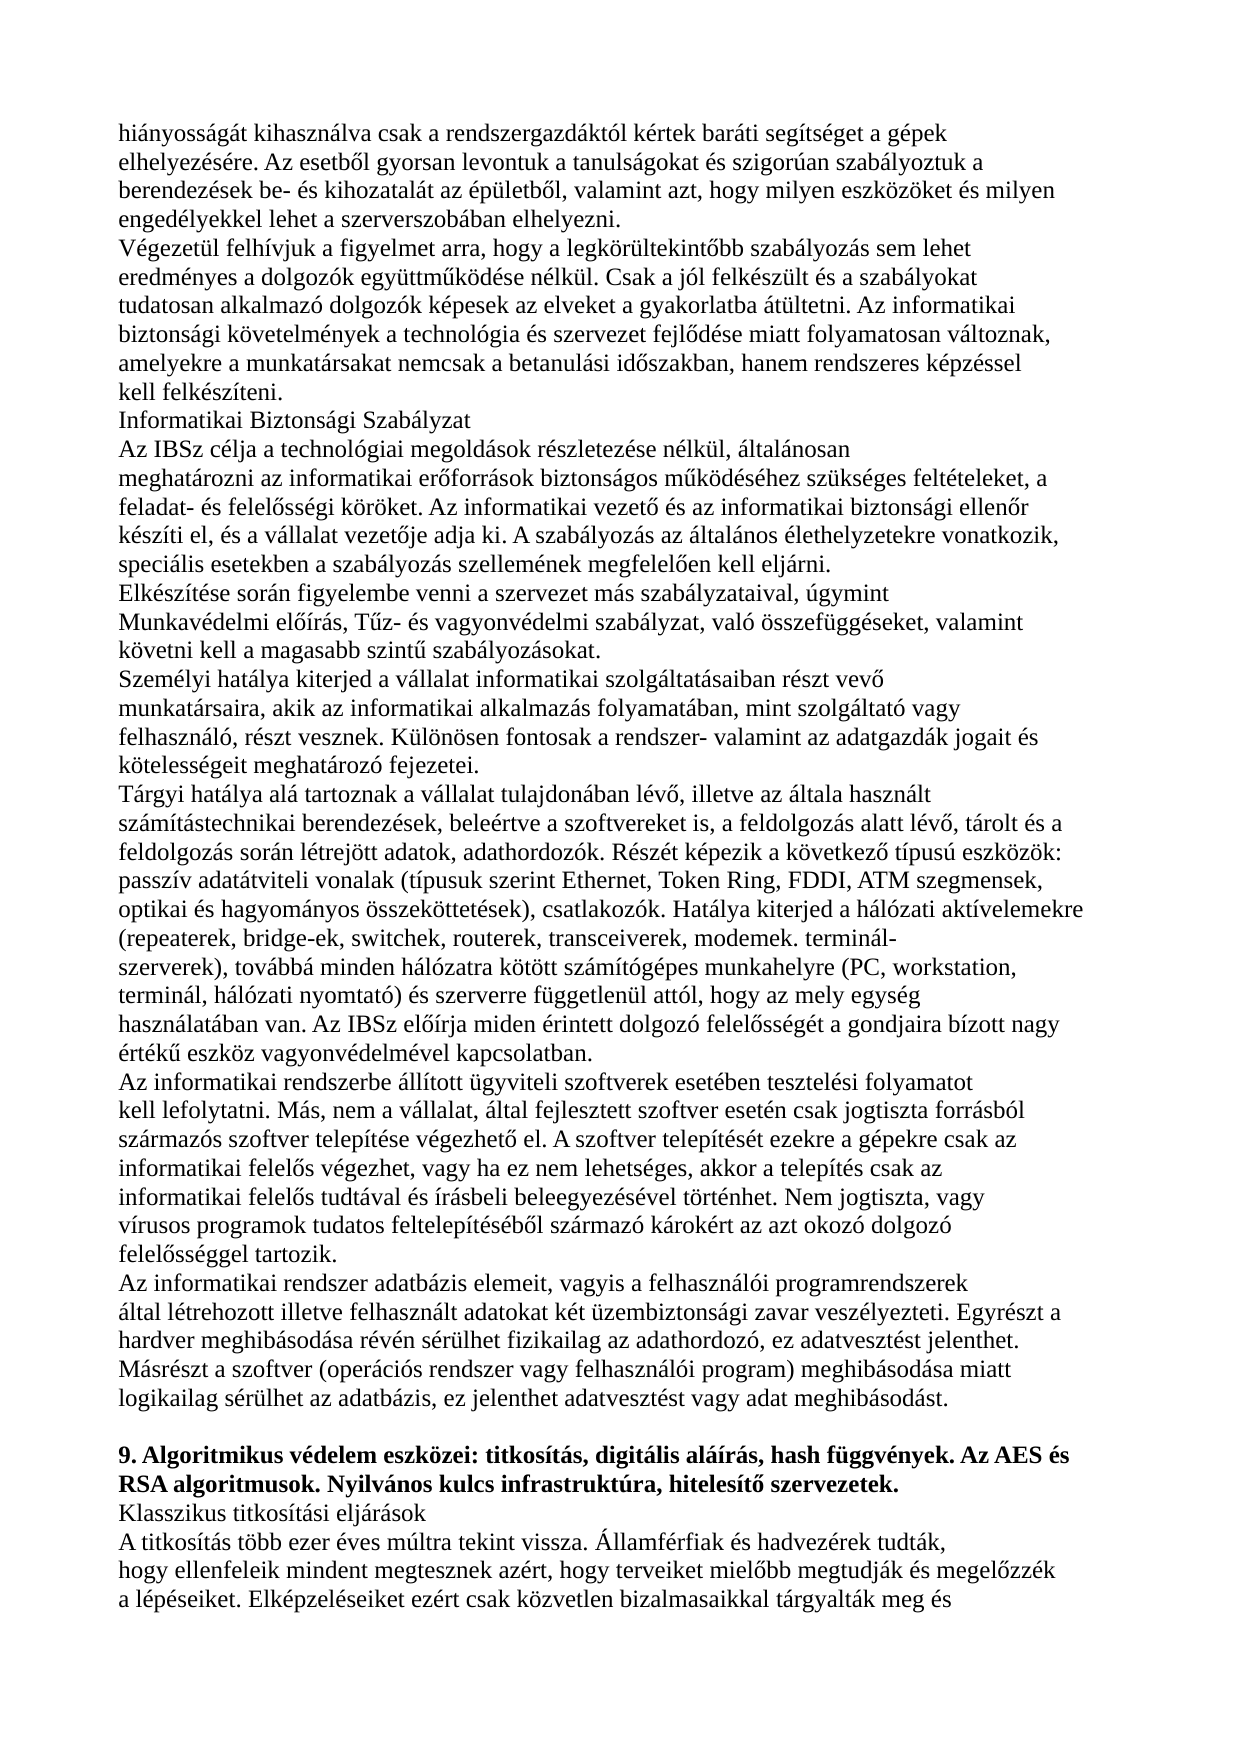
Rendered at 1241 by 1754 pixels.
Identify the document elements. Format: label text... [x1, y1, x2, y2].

text meghatározni az informatikai erőforrások biztonságos működéséhez szükséges feltételeket, a [118, 463, 1122, 492]
text terminál, hálózati nyomtató) és szerverre függetlenül attól, hogy az mely egység [118, 981, 1122, 1009]
text Az informatikai rendszer adatbázis elemeit, vagyis a felhasználói programrendszerek [118, 1268, 1122, 1297]
text speciális esetekben a szabályozás szellemének megfelelően kell eljárni. [118, 549, 1122, 578]
text kell felkészíteni. [118, 377, 1122, 406]
text hiányosságát kihasználva csak a rendszergazdáktól kértek baráti segítséget a gépek [118, 118, 1122, 147]
text informatikai felelős végezhet, vagy ha ez nem lehetséges, akkor a telepítés csak az [118, 1153, 1122, 1182]
text származós szoftver telepítése végezhető el. A szoftver telepítését ezekre a gépekre csak az [118, 1124, 1122, 1153]
text elhelyezésére. Az esetből gyorsan levontuk a tanulságokat és szigorúan szabályoztuk a [118, 147, 1122, 176]
text A titkosítás több ezer éves múltra tekint vissza. Államférfiak és hadvezérek tudták, [118, 1527, 1122, 1556]
text Az IBSz célja a technológiai megoldások részletezése nélkül, általánosan [118, 434, 1122, 463]
text Elkészítése során figyelembe venni a szervezet más szabályzataival, úgymint [118, 578, 1122, 607]
text optikai és hagyományos összeköttetések), csatlakozók. Hatálya kiterjed a hálózati aktívelemekre (repeaterek, bridge-ek, switchek, routerek, transceiverek, modemek. terminál- [118, 894, 1122, 952]
text kell lefolytatni. Más, nem a vállalat, által fejlesztett szoftver esetén csak jogtiszta forrásból [118, 1096, 1122, 1124]
text vírusos programok tudatos feltelepítéséből származó károkért az azt okozó dolgozó [118, 1211, 1122, 1239]
text felhasználó, részt vesznek. Különösen fontosak a rendszer- valamint az adatgazdák jogait és [118, 722, 1122, 751]
text Másrészt a szoftver (operációs rendszer vagy felhasználói program) meghibásodása miatt [118, 1354, 1122, 1383]
text hardver meghibásodása révén sérülhet fizikailag az adathordozó, ez adatvesztést jelenthet. [118, 1326, 1122, 1354]
text feldolgozás során létrejött adatok, adathordozók. Részét képezik a következő típusú eszközök: [118, 837, 1122, 866]
text Munkavédelmi előírás, Tűz- és vagyonvédelmi szabályzat, való összefüggéseket, valamint [118, 607, 1122, 636]
text Az informatikai rendszerbe állított ügyviteli szoftverek esetében tesztelési folyamatot [118, 1067, 1122, 1096]
text amelyekre a munkatársakat nemcsak a betanulási időszakban, hanem rendszeres képzéssel [118, 348, 1122, 377]
text Tárgyi hatálya alá tartoznak a vállalat tulajdonában lévő, illetve az általa használt [118, 779, 1122, 808]
text által létrehozott illetve felhasznált adatokat két üzembiztonsági zavar veszélyezteti. Egyrészt a [118, 1297, 1122, 1326]
text felelősséggel tartozik. [118, 1239, 1122, 1268]
text engedélyekkel lehet a szerverszobában elhelyezni. [118, 204, 1122, 233]
text szerverek), továbbá minden hálózatra kötött számítógépes munkahelyre (PC, workstation, [118, 952, 1122, 981]
text követni kell a magasabb szintű szabályozásokat. [118, 636, 1122, 664]
text tudatosan alkalmazó dolgozók képesek az elveket a gyakorlatba átültetni. Az informatikai [118, 291, 1122, 319]
text berendezések be- és kihozatalát az épületből, valamint azt, hogy milyen eszközöket és milyen [118, 176, 1122, 204]
text Személyi hatálya kiterjed a vállalat informatikai szolgáltatásaiban részt vevő [118, 664, 1122, 693]
text feladat- és felelősségi köröket. Az informatikai vezető és az informatikai biztonsági ellenőr [118, 492, 1122, 521]
text a lépéseiket. Elképzeléseiket ezért csak közvetlen bizalmasaikkal tárgyalták meg és [118, 1584, 1122, 1613]
text készíti el, és a vállalat vezetője adja ki. A szabályozás az általános élethelyzetekre vonatkozik, [118, 521, 1122, 549]
text Végezetül felhívjuk a figyelmet arra, hogy a legkörültekintőbb szabályozás sem lehet [118, 233, 1122, 262]
text munkatársaira, akik az informatikai alkalmazás folyamatában, mint szolgáltató vagy [118, 693, 1122, 722]
text használatában van. Az IBSz előírja miden érintett dolgozó felelősségét a gondjaira bízott nagy [118, 1009, 1122, 1038]
text Informatikai Biztonsági Szabályzat [118, 406, 1122, 434]
text 9. Algoritmikus védelem eszközei: titkosítás, digitális aláírás, hash függvények. Az AES és RSA algoritmusok. Nyilvános kulcs infrastruktúra, hitelesítő szervezetek. [118, 1441, 1122, 1498]
text logikailag sérülhet az adatbázis, ez jelenthet adatvesztést vagy adat meghibásodást. [118, 1383, 1122, 1412]
text számítástechnikai berendezések, beleértve a szoftvereket is, a feldolgozás alatt lévő, tárolt és a [118, 808, 1122, 837]
text kötelességeit meghatározó fejezetei. [118, 751, 1122, 779]
text Klasszikus titkosítási eljárások [118, 1498, 1122, 1527]
text informatikai felelős tudtával és írásbeli beleegyezésével történhet. Nem jogtiszta, vagy [118, 1182, 1122, 1211]
text biztonsági követelmények a technológia és szervezet fejlődése miatt folyamatosan változnak, [118, 319, 1122, 348]
text passzív adatátviteli vonalak (típusuk szerint Ethernet, Token Ring, FDDI, ATM szegmensek, [118, 866, 1122, 894]
text eredményes a dolgozók együttműködése nélkül. Csak a jól felkészült és a szabályokat [118, 262, 1122, 291]
text hogy ellenfeleik mindent megtesznek azért, hogy terveiket mielőbb megtudják és megelőzzék [118, 1556, 1122, 1584]
text értékű eszköz vagyonvédelmével kapcsolatban. [118, 1038, 1122, 1067]
